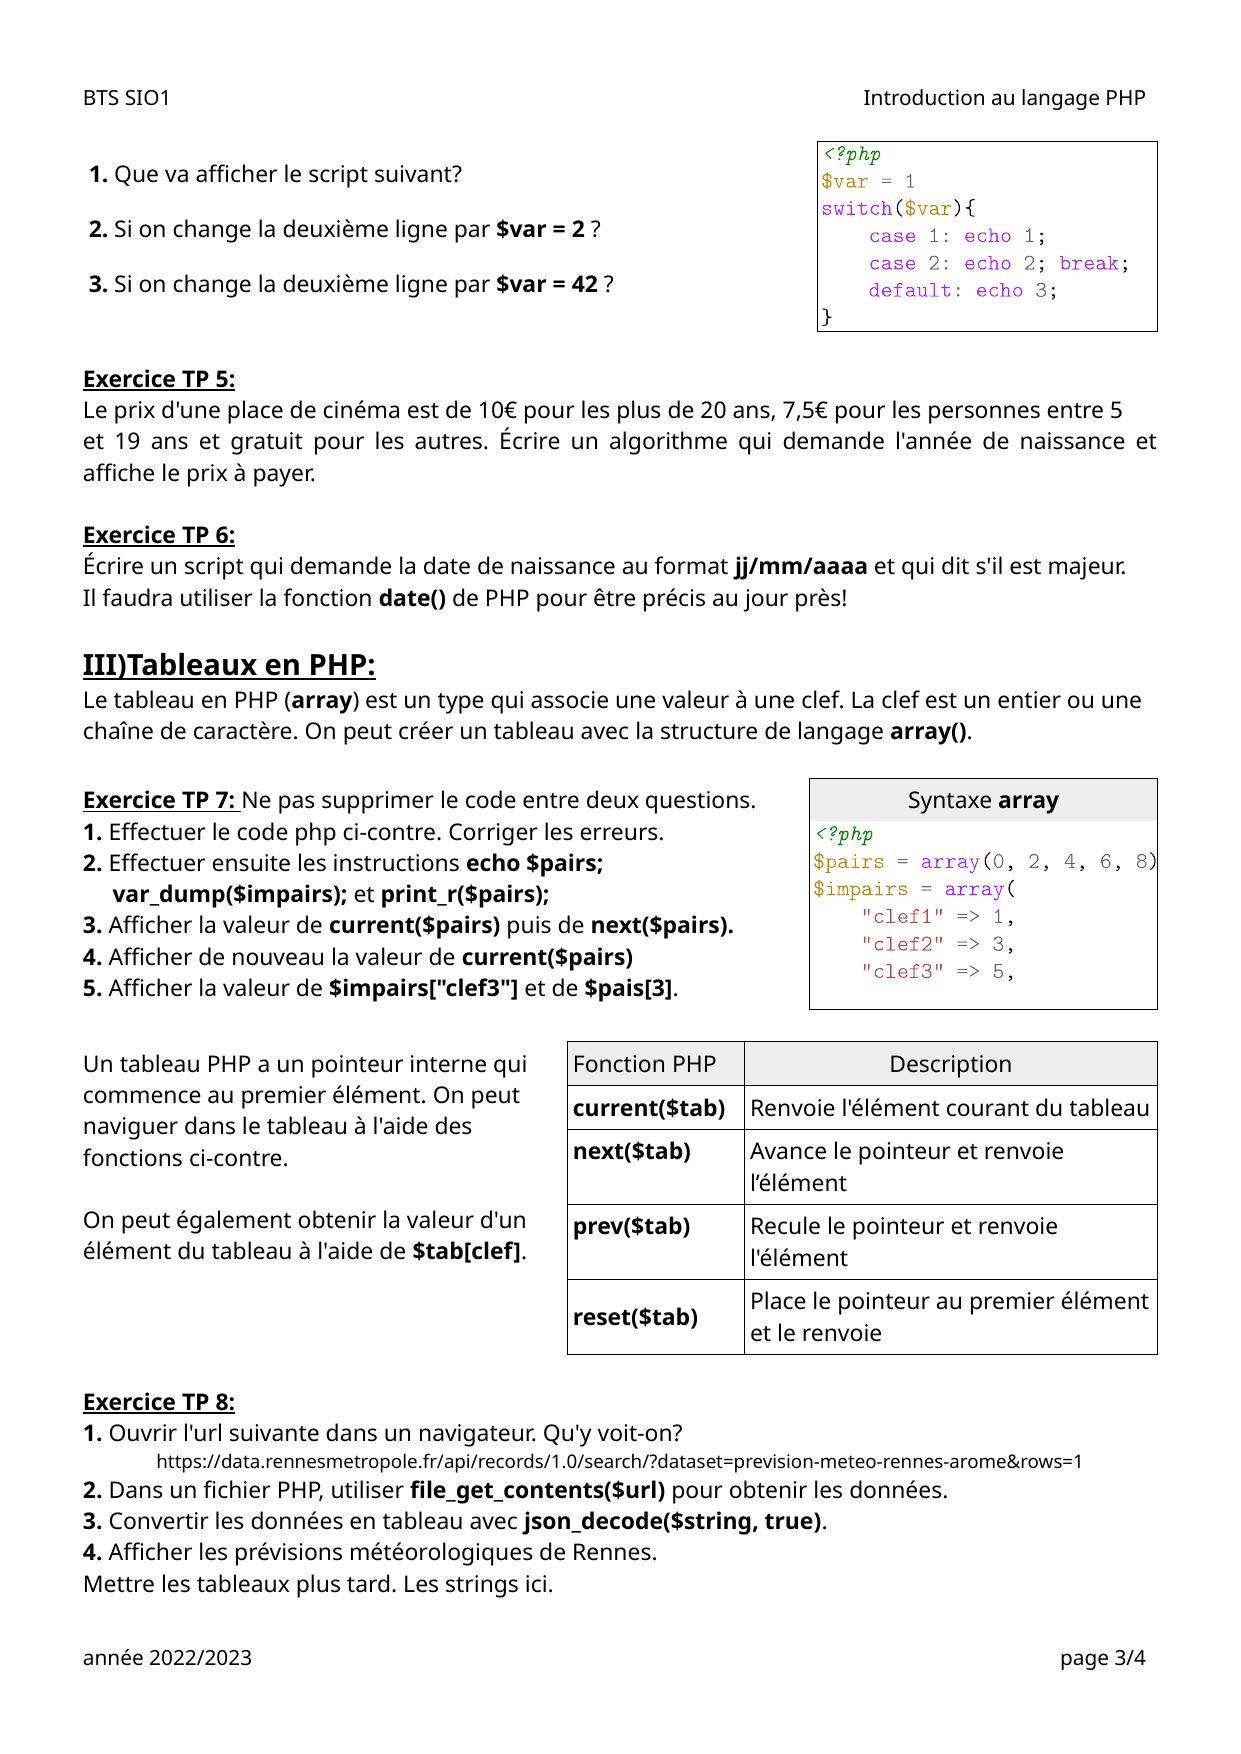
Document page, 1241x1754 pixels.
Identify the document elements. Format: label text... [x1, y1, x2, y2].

text Il faudra utiliser la fonction date() de PHP pour être précis au jour près! [83, 582, 1157, 613]
table_header 1. Que va afficher le script suivant? 2. Si on change la deuxième ligne par $var = 2 ? 3. Si on change la deuxième ligne par $var = 42 ? [83, 141, 817, 331]
text Le prix d'une place de cinéma est de 10€ pour les plus de 20 ans, 7,5€ pour les personnes entre 5 [83, 394, 1157, 425]
text 3. Convertir les données en tableau avec json_decode($string, true). [83, 1505, 1157, 1536]
text 1. Ouvrir l'url suivante dans un navigateur. Qu'y voit-on? [83, 1417, 1157, 1448]
text III)Tableaux en PHP: [83, 644, 1157, 684]
text Exercice TP 8: [83, 1386, 1157, 1417]
table_cell Place le pointeur au premier élément et le renvoie [745, 1280, 1157, 1353]
table_cell Renvoie l'élément courant du tableau [745, 1086, 1157, 1128]
text Le tableau en PHP (array) est un type qui associe une valeur à une clef. La clef est un entier ou une chaîne de caractère. On peut créer un tableau avec la structure de langage array(). [83, 684, 1157, 746]
table_header Exercice TP 7: Ne pas supprimer le code entre deux questions. 1. Effectuer le code php ci-contre. Corriger les erreurs. 2. Effectuer ensuite les instructions echo $pairs; var_dump($impairs); et print_r($pairs); 3. Afficher la valeur de current($pairs) puis de next($pairs). 4. Afficher de nouveau la valeur de current($pairs) 5. Afficher la valeur de $impairs["clef3"] et de $pais[3]. [83, 778, 809, 1009]
table_cell [810, 821, 1157, 1009]
table_header Description [745, 1042, 1157, 1085]
text 4. Afficher les prévisions météorologiques de Rennes. [83, 1536, 1157, 1568]
table_cell next($tab) [568, 1130, 744, 1203]
table_cell prev($tab) [568, 1205, 744, 1278]
text https://data.rennesmetropole.fr/api/records/1.0/search/?dataset=prevision-meteo-rennes-arome&rows=1 [83, 1448, 1157, 1474]
text 2. Dans un fichier PHP, utiliser file_get_contents($url) pour obtenir les données. [83, 1474, 1157, 1505]
picture [814, 826, 1156, 981]
table_cell [818, 142, 1157, 331]
table_cell reset($tab) [568, 1280, 744, 1353]
table_cell current($tab) [568, 1086, 744, 1128]
text Exercice TP 5: [83, 363, 1157, 394]
table_header Syntaxe array [810, 779, 1157, 821]
table_header Un tableau PHP a un pointeur interne qui commence au premier élément. On peut naviguer dans le tableau à l'aide des fonctions ci-contre. On peut également obtenir la valeur d'un élément du tableau à l'aide de $tab[clef]. [83, 1041, 567, 1353]
text Mettre les tableaux plus tard. Les strings ici. [83, 1568, 1157, 1599]
table_cell Recule le pointeur et renvoie l'élément [745, 1205, 1157, 1278]
text et 19 ans et gratuit pour les autres. Écrire un algorithme qui demande l'année de naissance et affiche le prix à payer. [83, 425, 1157, 488]
text Exercice TP 6: [83, 519, 1157, 550]
picture [822, 146, 1127, 326]
table_header Fonction PHP [568, 1042, 744, 1085]
text Écrire un script qui demande la date de naissance au format jj/mm/aaaa et qui dit s'il est majeur. [83, 550, 1157, 582]
table_cell Avance le pointeur et renvoie l’élément [745, 1130, 1157, 1203]
